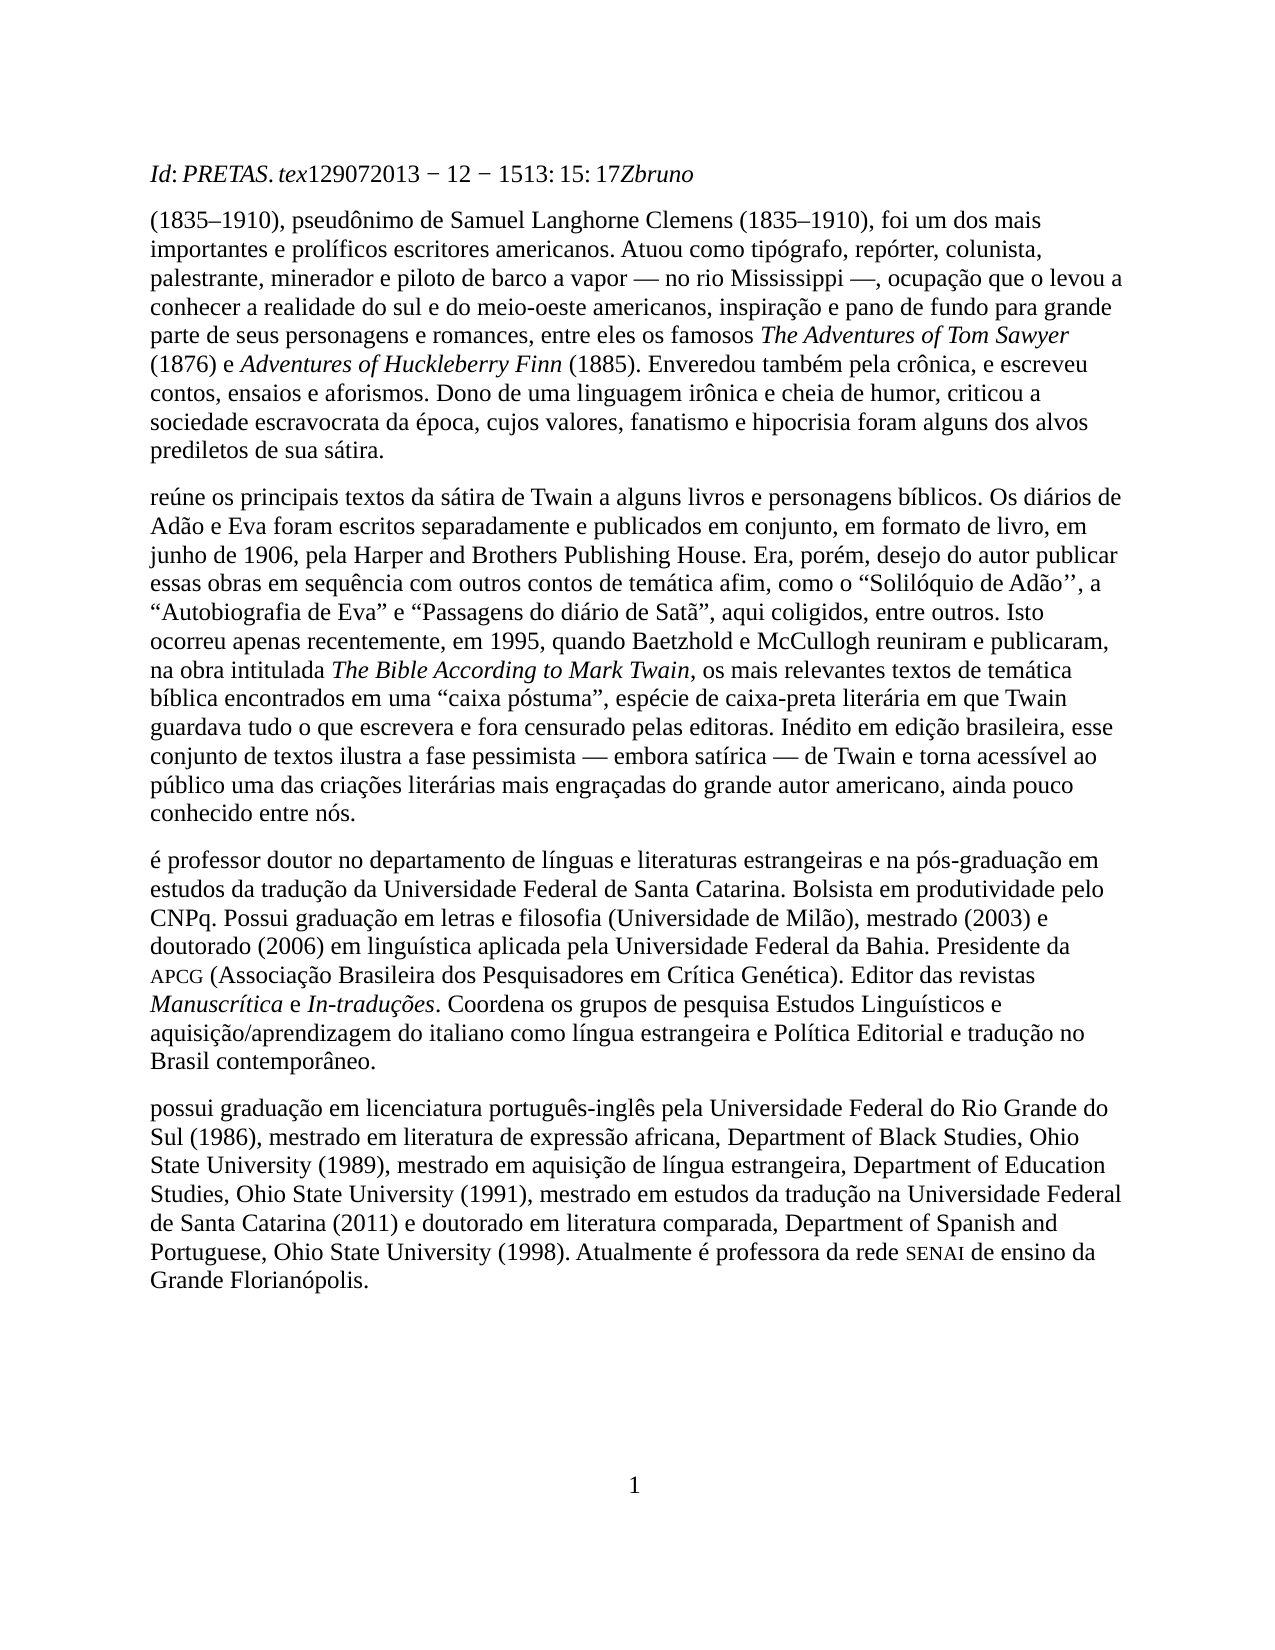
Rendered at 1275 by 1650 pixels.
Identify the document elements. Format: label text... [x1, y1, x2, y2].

text é professor doutor no departamento de línguas e literaturas estrangeiras e na pós-graduação em estudos da tradução da Universidade Federal de Santa Catarina. Bolsista em produtividade pelo CNPq. Possui graduação em letras e filosofia (Universidade de Milão), mestrado (2003) e doutorado (2006) em linguística aplicada pela Universidade Federal da Bahia. Presidente da apcg (Associação Brasileira dos Pesquisadores em Crítica Genética). Editor das revistas Manuscrítica e In-traduções. Coordena os grupos de pesquisa Estudos Linguísticos e aquisição/aprendizagem do italiano como língua estrangeira e Política Editorial e tradução no Brasil contemporâneo. [150, 845, 1125, 1075]
text possui graduação em licenciatura português-inglês pela Universidade Federal do Rio Grande do Sul (1986), mestrado em literatura de expressão africana, Department of Black Studies, Ohio State University (1989), mestrado em aquisição de língua estrangeira, Department of Education Studies, Ohio State University (1991), mestrado em estudos da tradução na Universidade Federal de Santa Catarina (2011) e doutorado em literatura comparada, Department of Spanish and Portuguese, Ohio State University (1998). Atualmente é professora da rede senai de ensino da Grande Florianópolis. [150, 1093, 1125, 1294]
text (1835–1910), pseudônimo de Samuel Langhorne Clemens (1835–1910), foi um dos mais importantes e prolíficos escritores americanos. Atuou como tipógrafo, repórter, colunista, palestrante, minerador e piloto de barco a vapor — no rio Mississippi —, ocupação que o levou a conhecer a realidade do sul e do meio-oeste americanos, inspiração e pano de fundo para grande parte de seus personagens e romances, entre eles os famosos The Adventures of Tom Sawyer (1876) e Adventures of Huckleberry Finn (1885). Enveredou também pela crônica, e escreveu contos, ensaios e aforismos. Dono de uma linguagem irônica e cheia de humor, criticou a sociedade escravocrata da época, cujos valores, fanatismo e hipocrisia foram alguns dos alvos prediletos de sua sátira. [150, 206, 1125, 464]
text reúne os principais textos da sátira de Twain a alguns livros e personagens bíblicos. Os diários de Adão e Eva foram escritos separadamente e publicados em conjunto, em formato de livro, em junho de 1906, pela Harper and Brothers Publishing House. Era, porém, desejo do autor publicar essas obras em sequência com outros contos de temática afim, como o “Solilóquio de Adão’’, a “Autobiografia de Eva” e “Passagens do diário de Satã”, aqui coligidos, entre outros. Isto ocorreu apenas recentemente, em 1995, quando Baetzhold e McCullogh reuniram e publicaram, na obra intitulada The Bible According to Mark Twain, os mais relevantes textos de temática bíblica encontrados em uma “caixa póstuma”, espécie de caixa-preta literária em que Twain guardava tudo o que escrevera e fora censurado pelas editoras. Inédito em edição brasileira, esse conjunto de textos ilustra a fase pessimista — embora satírica — de Twain e torna acessível ao público uma das criações literárias mais engraçadas do grande autor americano, ainda pouco conhecido entre nós. [150, 482, 1125, 827]
text Id: PRETAS. tex129072013 − 12 − 1513: 15: 17Zbruno [150, 159, 1125, 188]
